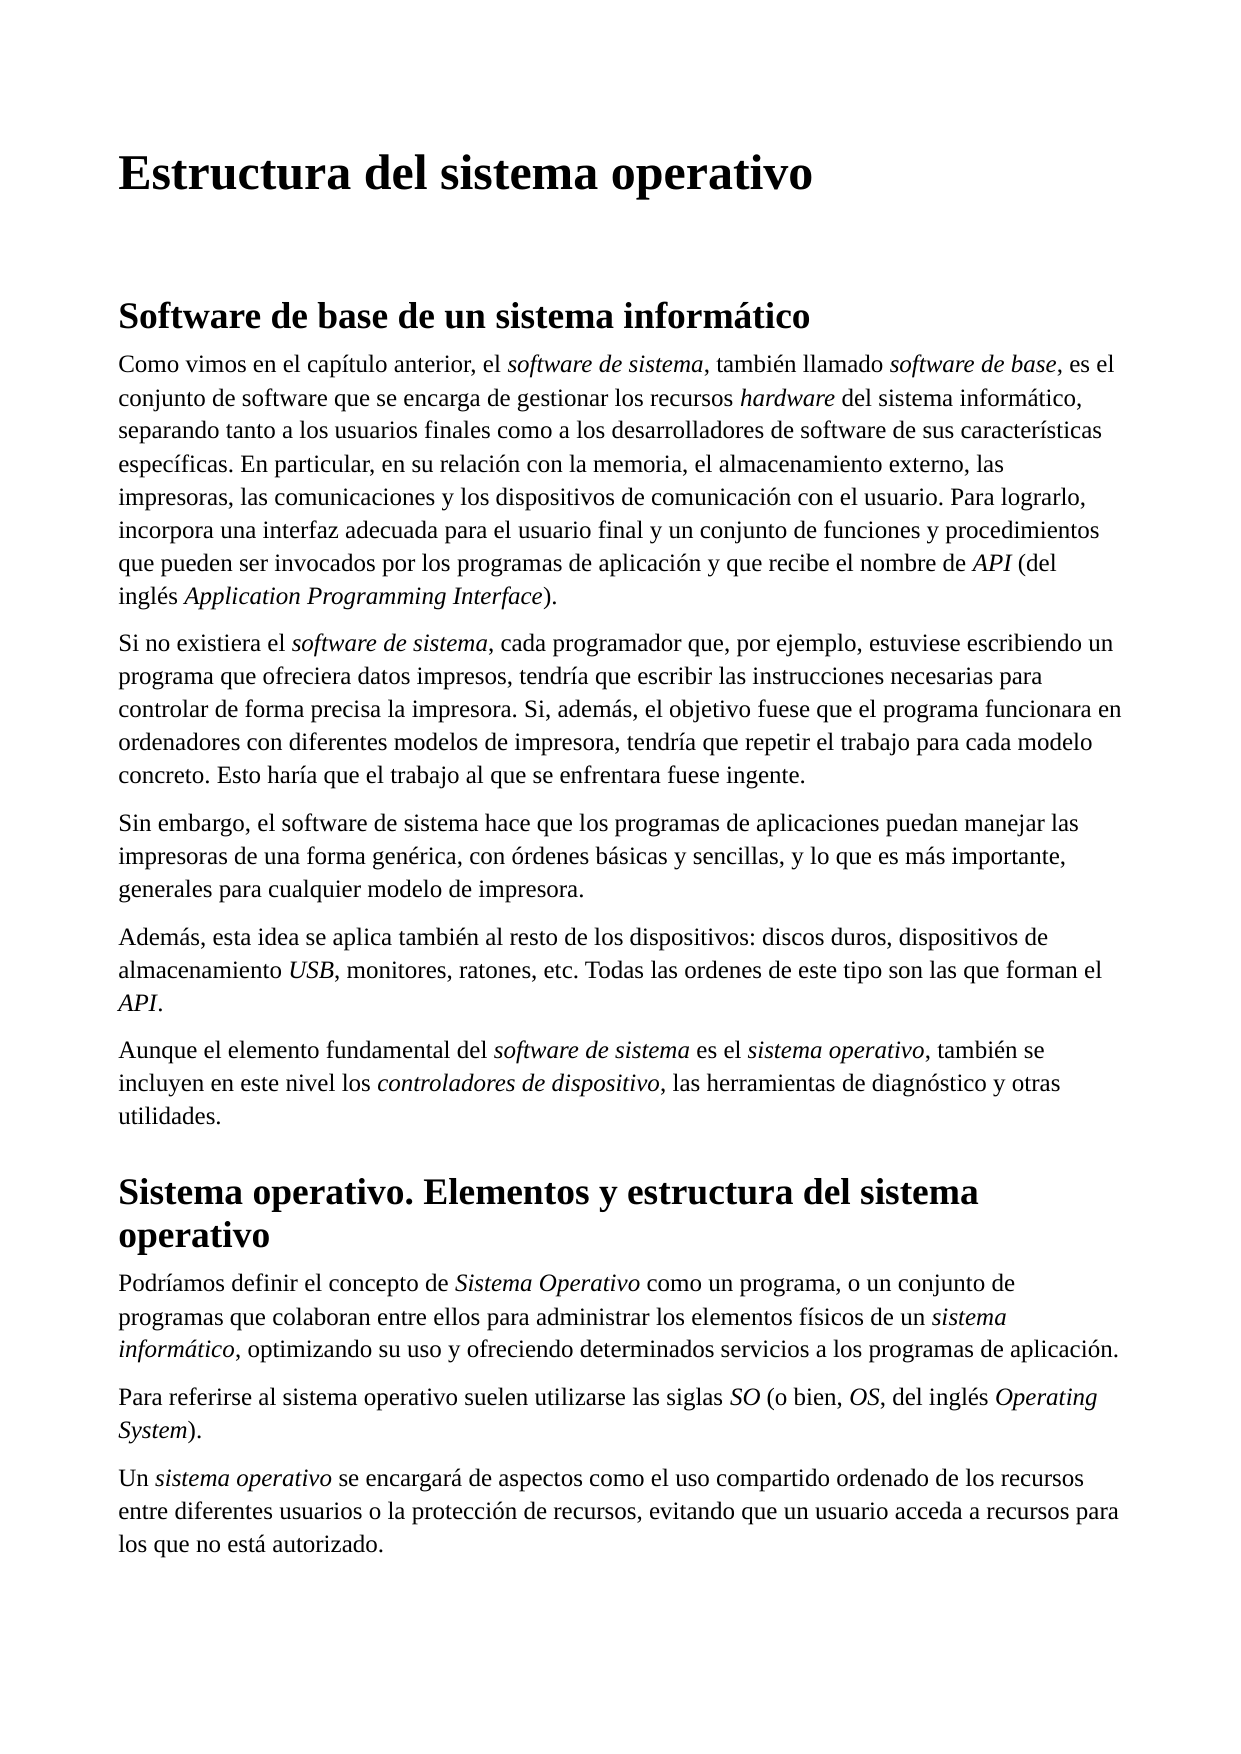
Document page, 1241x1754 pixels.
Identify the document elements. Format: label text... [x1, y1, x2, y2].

text Como vimos en el capítulo anterior, el software de sistema, también llamado software de base, es el conjunto de software que se encarga de gestionar los recursos hardware del sistema informático, separando tanto a los usuarios finales como a los desarrolladores de software de sus características específicas. En particular, en su relación con la memoria, el almacenamiento externo, las impresoras, las comunicaciones y los dispositivos de comunicación con el usuario. Para lograrlo, incorpora una interfaz adecuada para el usuario final y un conjunto de funciones y procedimientos que pueden ser invocados por los programas de aplicación y que recibe el nombre de API (del inglés Application Programming Interface). [118, 349, 1122, 609]
text Un sistema operativo se encargará de aspectos como el uso compartido ordenado de los recursos entre diferentes usuarios o la protección de recursos, evitando que un usuario acceda a recursos para los que no está autorizado. [118, 1463, 1122, 1558]
text Además, esta idea se aplica también al resto de los dispositivos: discos duros, dispositivos de almacenamiento USB, monitores, ratones, etc. Todas las ordenes de este tipo son las que forman el API. [118, 922, 1122, 1016]
text Podríamos definir el concepto de Sistema Operativo como un programa, o un conjunto de programas que colaboran entre ellos para administrar los elementos físicos de un sistema informático, optimizando su uso y ofreciendo determinados servicios a los programas de aplicación. [118, 1268, 1122, 1363]
text Si no existiera el software de sistema, cada programador que, por ejemplo, estuviese escribiendo un programa que ofreciera datos impresos, tendría que escribir las instrucciones necesarias para controlar de forma precisa la impresora. Si, además, el objetivo fuese que el programa funcionara en ordenadores con diferentes modelos de impresora, tendría que repetir el trabajo para cada modelo concreto. Esto haría que el trabajo al que se enfrentara fuese ingente. [118, 628, 1122, 789]
text Para referirse al sistema operativo suelen utilizarse las siglas SO (o bien, OS, del inglés Operating System). [118, 1382, 1122, 1444]
text Aunque el elemento fundamental del software de sistema es el sistema operativo, también se incluyen en este nivel los controladores de dispositivo, las herramientas de diagnóstico y otras utilidades. [118, 1035, 1122, 1130]
subtitle Estructura del sistema operativo [118, 143, 1122, 201]
subtitle Software de base de un sistema informático [118, 234, 1122, 337]
subtitle Sistema operativo. Elementos y estructura del sistema operativo [118, 1170, 1122, 1256]
text Sin embargo, el software de sistema hace que los programas de aplicaciones puedan manejar las impresoras de una forma genérica, con órdenes básicas y sencillas, y lo que es más importante, generales para cualquier modelo de impresora. [118, 808, 1122, 903]
